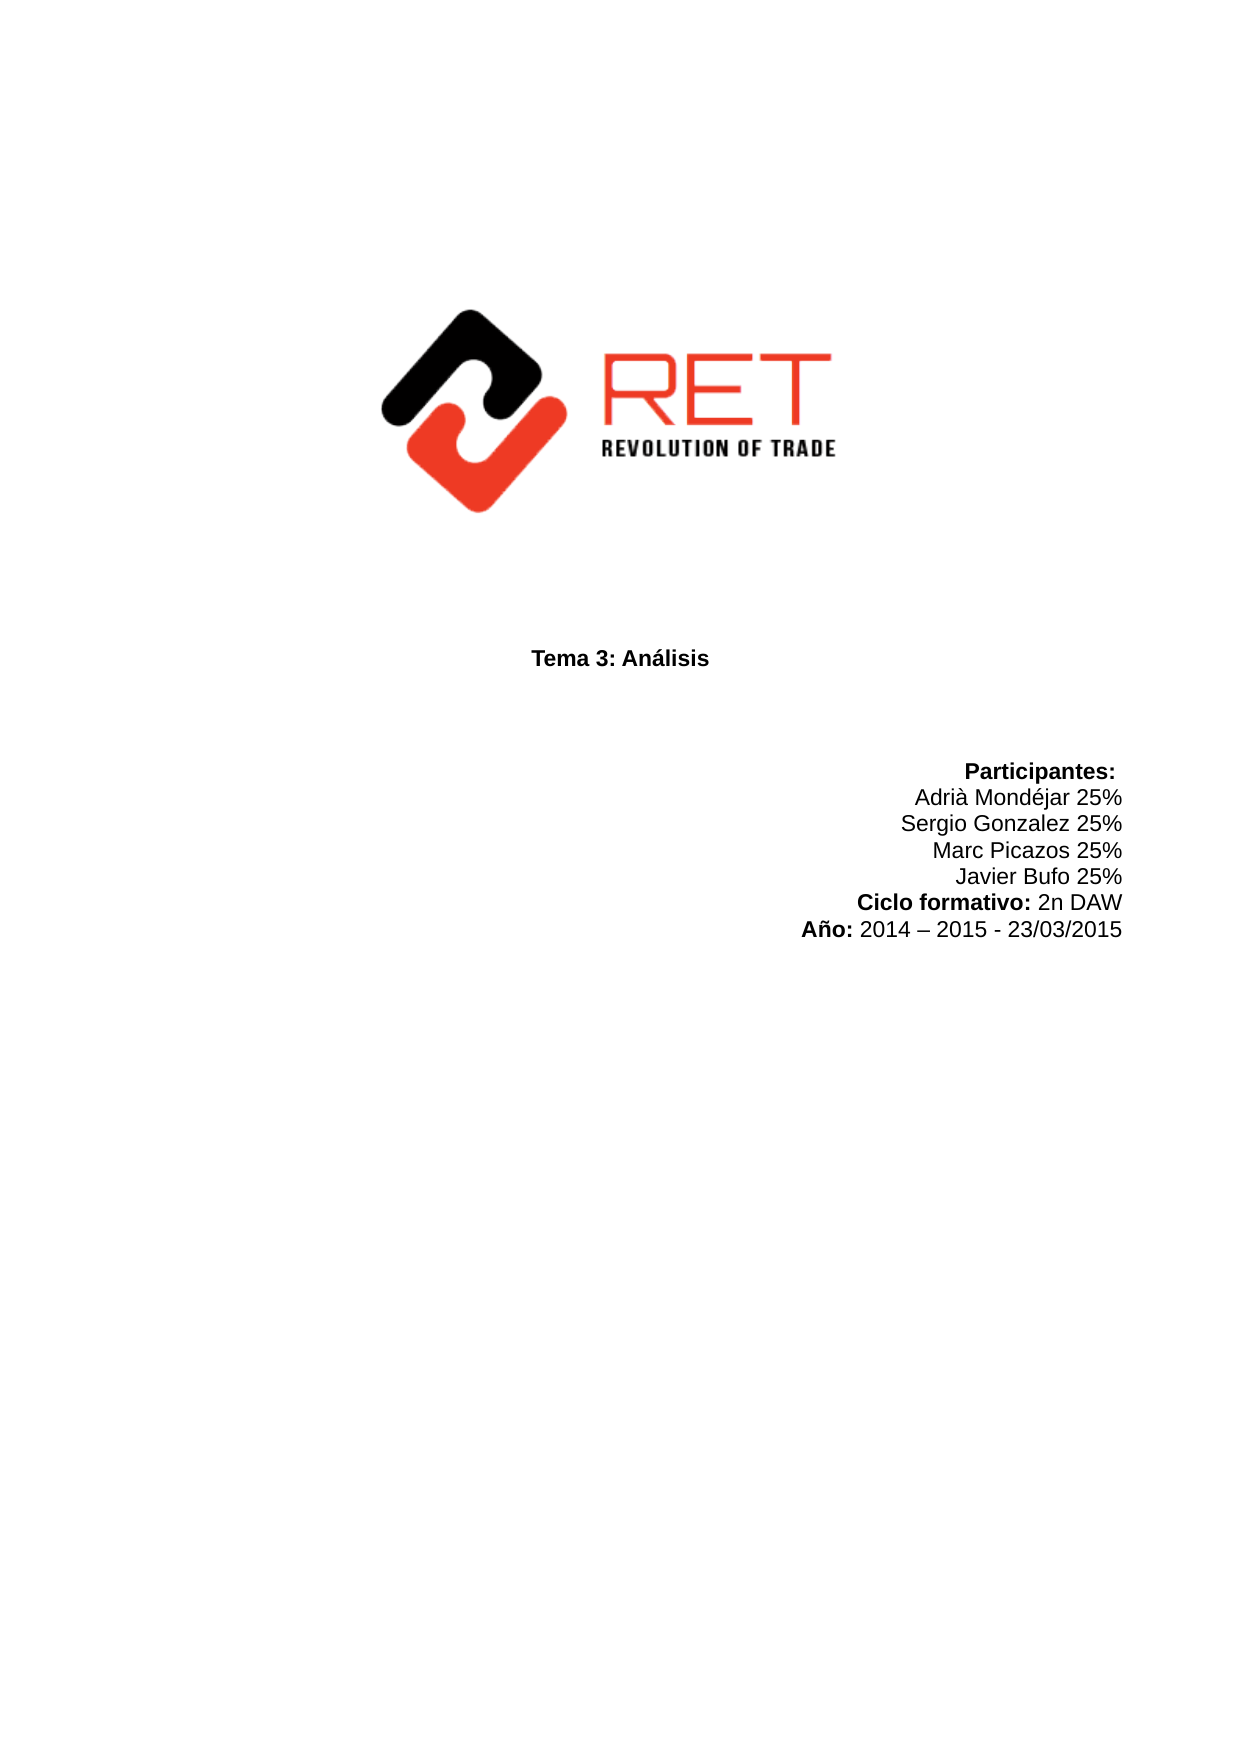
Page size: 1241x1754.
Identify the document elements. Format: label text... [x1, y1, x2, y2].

picture [330, 261, 911, 559]
text Año: 2014 – 2015 - 23/03/2015 [118, 916, 1122, 942]
text Javier Bufo 25% [118, 863, 1122, 889]
text Ciclo formativo: 2n DAW [118, 889, 1122, 916]
text Marc Picazos 25% [118, 837, 1122, 863]
text Participantes: [118, 758, 1122, 784]
text Sergio Gonzalez 25% [118, 810, 1122, 837]
text Adrià Mondéjar 25% [118, 784, 1122, 810]
text Tema 3: Análisis [118, 645, 1122, 671]
